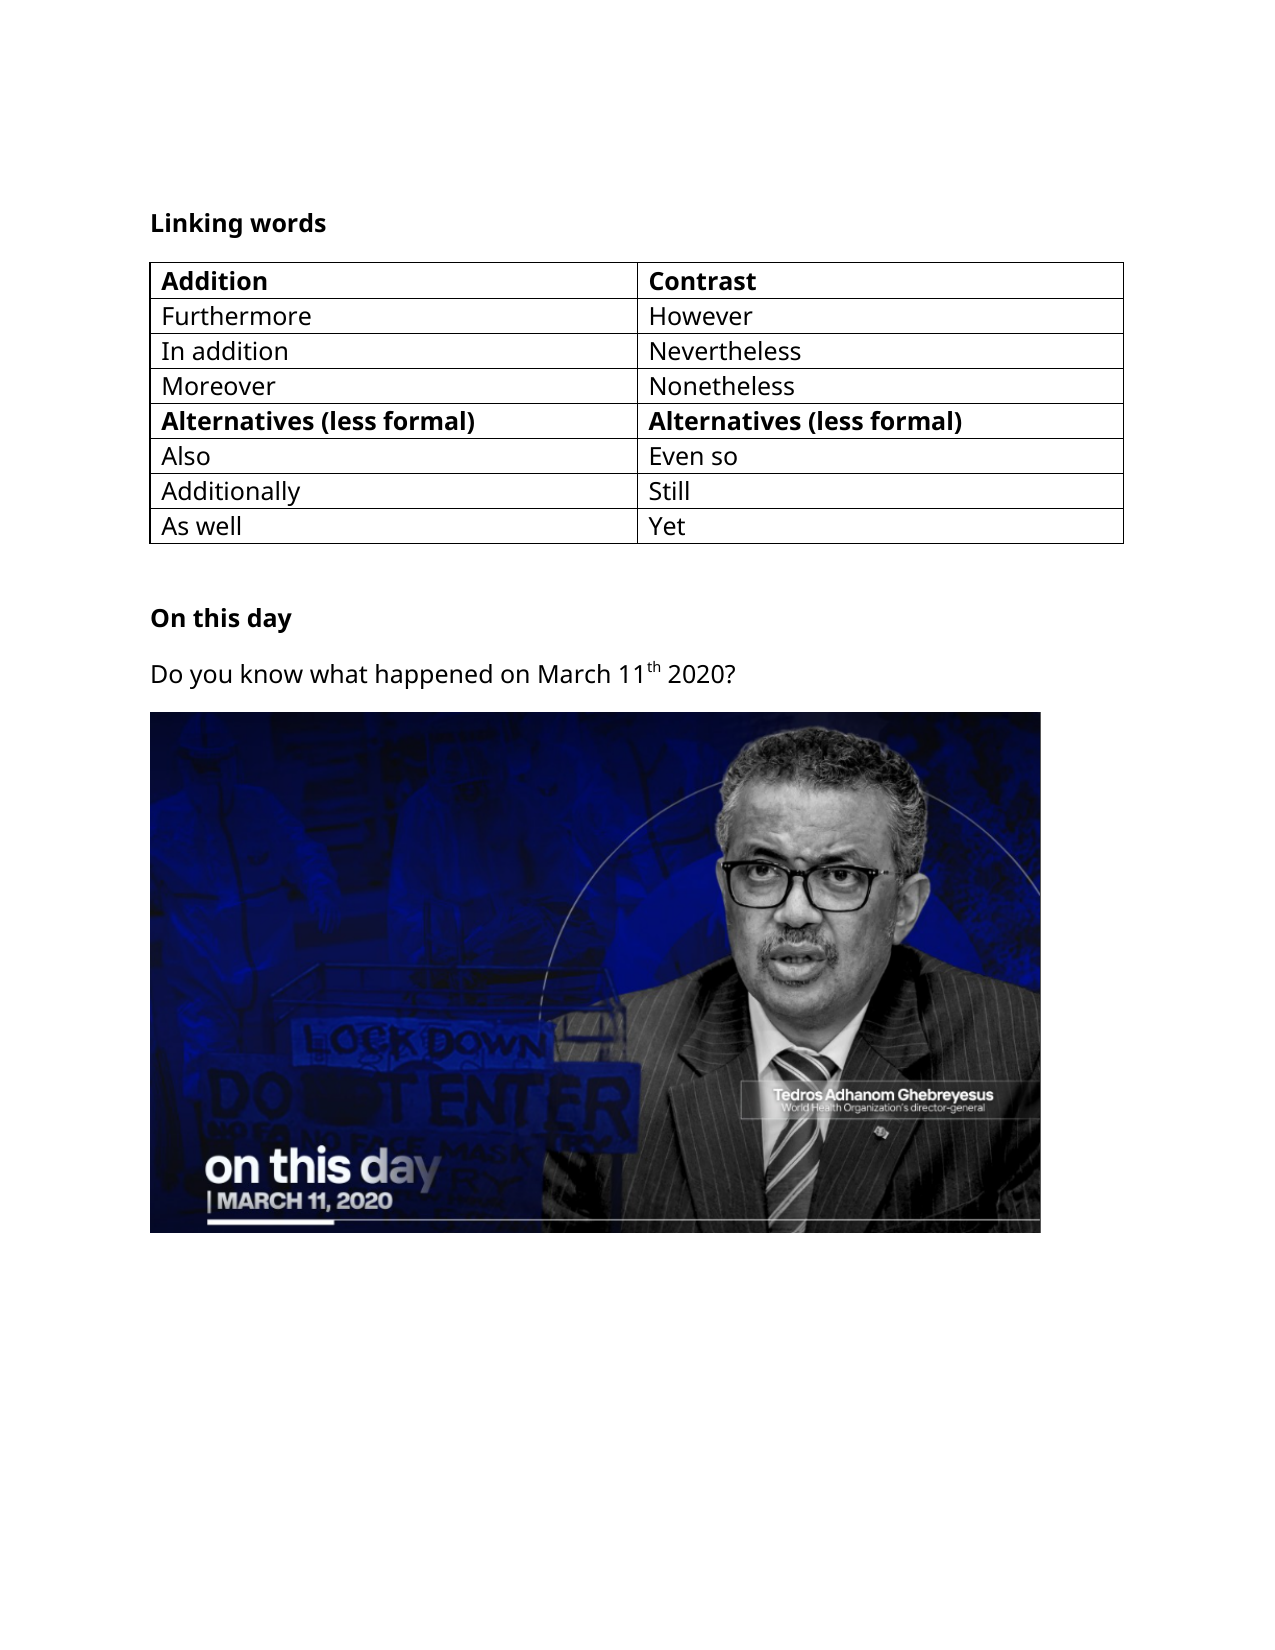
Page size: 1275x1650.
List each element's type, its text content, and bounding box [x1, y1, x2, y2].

table_cell In addition [151, 334, 637, 368]
text Linking words [150, 206, 1125, 240]
table_cell However [638, 299, 1123, 332]
table_cell Additionally [151, 474, 637, 508]
table_cell Furthermore [151, 299, 637, 332]
text Do you know what happened on March 11th 2020? [150, 656, 1125, 691]
table_cell Alternatives (less formal) [638, 404, 1123, 438]
table_cell Alternatives (less formal) [151, 404, 637, 438]
table_cell Yet [638, 509, 1123, 543]
table_cell Nonetheless [638, 369, 1123, 403]
table_cell Also [151, 439, 637, 473]
table_cell As well [151, 509, 637, 543]
table_cell Still [638, 474, 1123, 508]
table_cell Nevertheless [638, 334, 1123, 368]
table_header Addition [151, 263, 637, 297]
table_cell Even so [638, 439, 1123, 473]
text On this day [150, 600, 1125, 634]
table_cell Moreover [151, 369, 637, 403]
table_header Contrast [638, 263, 1123, 297]
